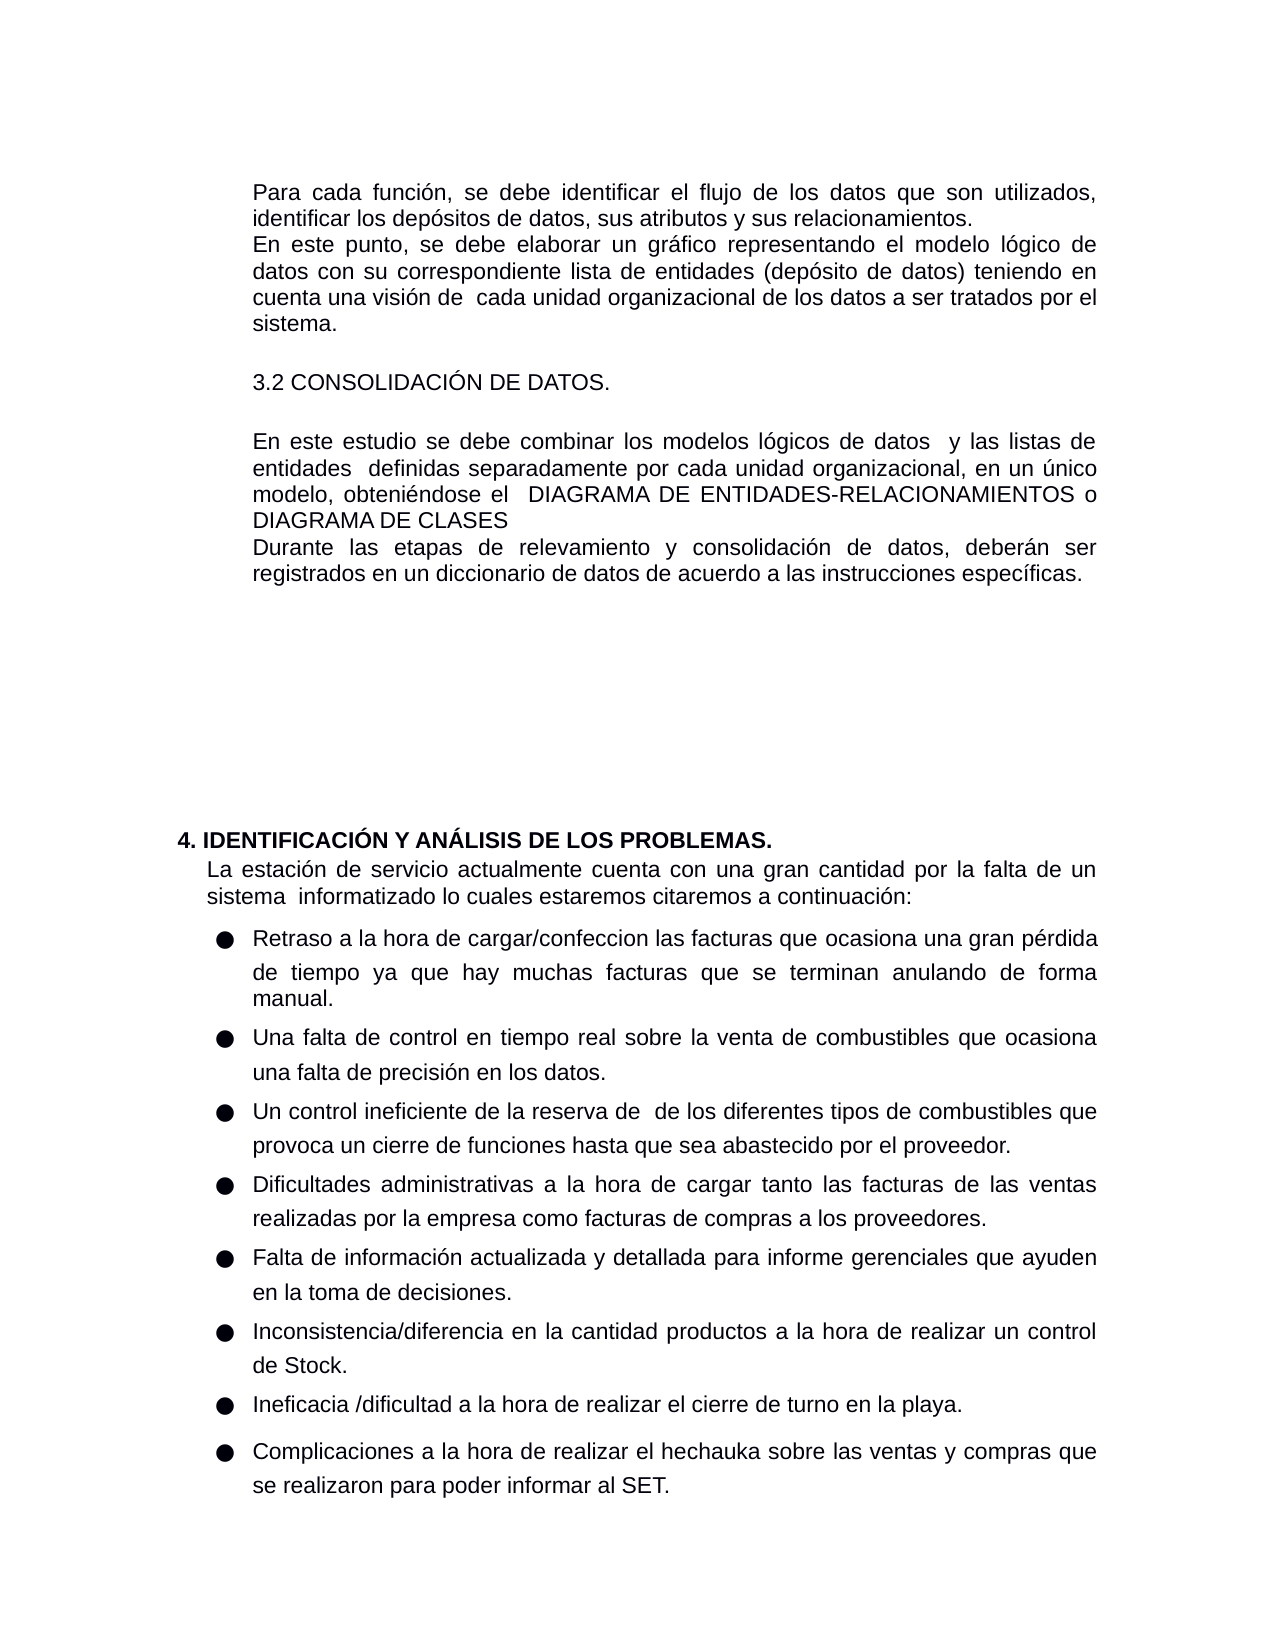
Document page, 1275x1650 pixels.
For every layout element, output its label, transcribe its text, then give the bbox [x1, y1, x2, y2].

text Durante las etapas de relevamiento y consolidación de datos, deberán ser registrados en un diccionario de datos de acuerdo a las instrucciones específicas. [252, 532, 1098, 587]
list Un control ineficiente de la reserva de de los diferentes tipos de combustibles que provoca un cierre de funciones hasta que sea abastecido por el proveedor. [215, 1083, 1098, 1157]
text Para cada función, se debe identificar el flujo de los datos que son utilizados, identificar los depósitos de datos, sus atributos y sus relacionamientos. [252, 179, 1098, 230]
text 4. IDENTIFICACIÓN Y ANÁLISIS DE LOS PROBLEMAS. [177, 825, 1098, 853]
list Ineficacia /dificultad a la hora de realizar el cierre de turno en la playa. [215, 1377, 1098, 1424]
list Inconsistencia/diferencia en la cantidad productos a la hora de realizar un control de Stock. [215, 1303, 1098, 1377]
list Dificultades administrativas a la hora de cargar tanto las facturas de las ventas realizadas por la empresa como facturas de compras a los proveedores. [215, 1157, 1098, 1230]
text En este estudio se debe combinar los modelos lógicos de datos y las listas de entidades definidas separadamente por cada unidad organizacional, en un único modelo, obteniéndose el DIAGRAMA DE ENTIDADES-RELACIONAMIENTOS o DIAGRAMA DE CLASES [252, 428, 1098, 532]
list Falta de información actualizada y detallada para informe gerenciales que ayuden en la toma de decisiones. [215, 1230, 1098, 1303]
list Una falta de control en tiempo real sobre la venta de combustibles que ocasiona una falta de precisión en los datos. [215, 1010, 1098, 1083]
list Retraso a la hora de cargar/confeccion las facturas que ocasiona una gran pérdida de tiempo ya que hay muchas facturas que se terminan anulando de forma manual. [215, 912, 1098, 1010]
list Complicaciones a la hora de realizar el hechauka sobre las ventas y compras que se realizaron para poder informar al SET. [215, 1424, 1098, 1499]
text 3.2 CONSOLIDACIÓN DE DATOS. [252, 370, 1098, 396]
text En este punto, se debe elaborar un gráfico representando el modelo lógico de datos con su correspondiente lista de entidades (depósito de datos) teniendo en cuenta una visión de cada unidad organizacional de los datos a ser tratados por el sistema. [252, 230, 1098, 337]
text La estación de servicio actualmente cuenta con una gran cantidad por la falta de un sistema informatizado lo cuales estaremos citaremos a continuación: [207, 856, 1098, 909]
